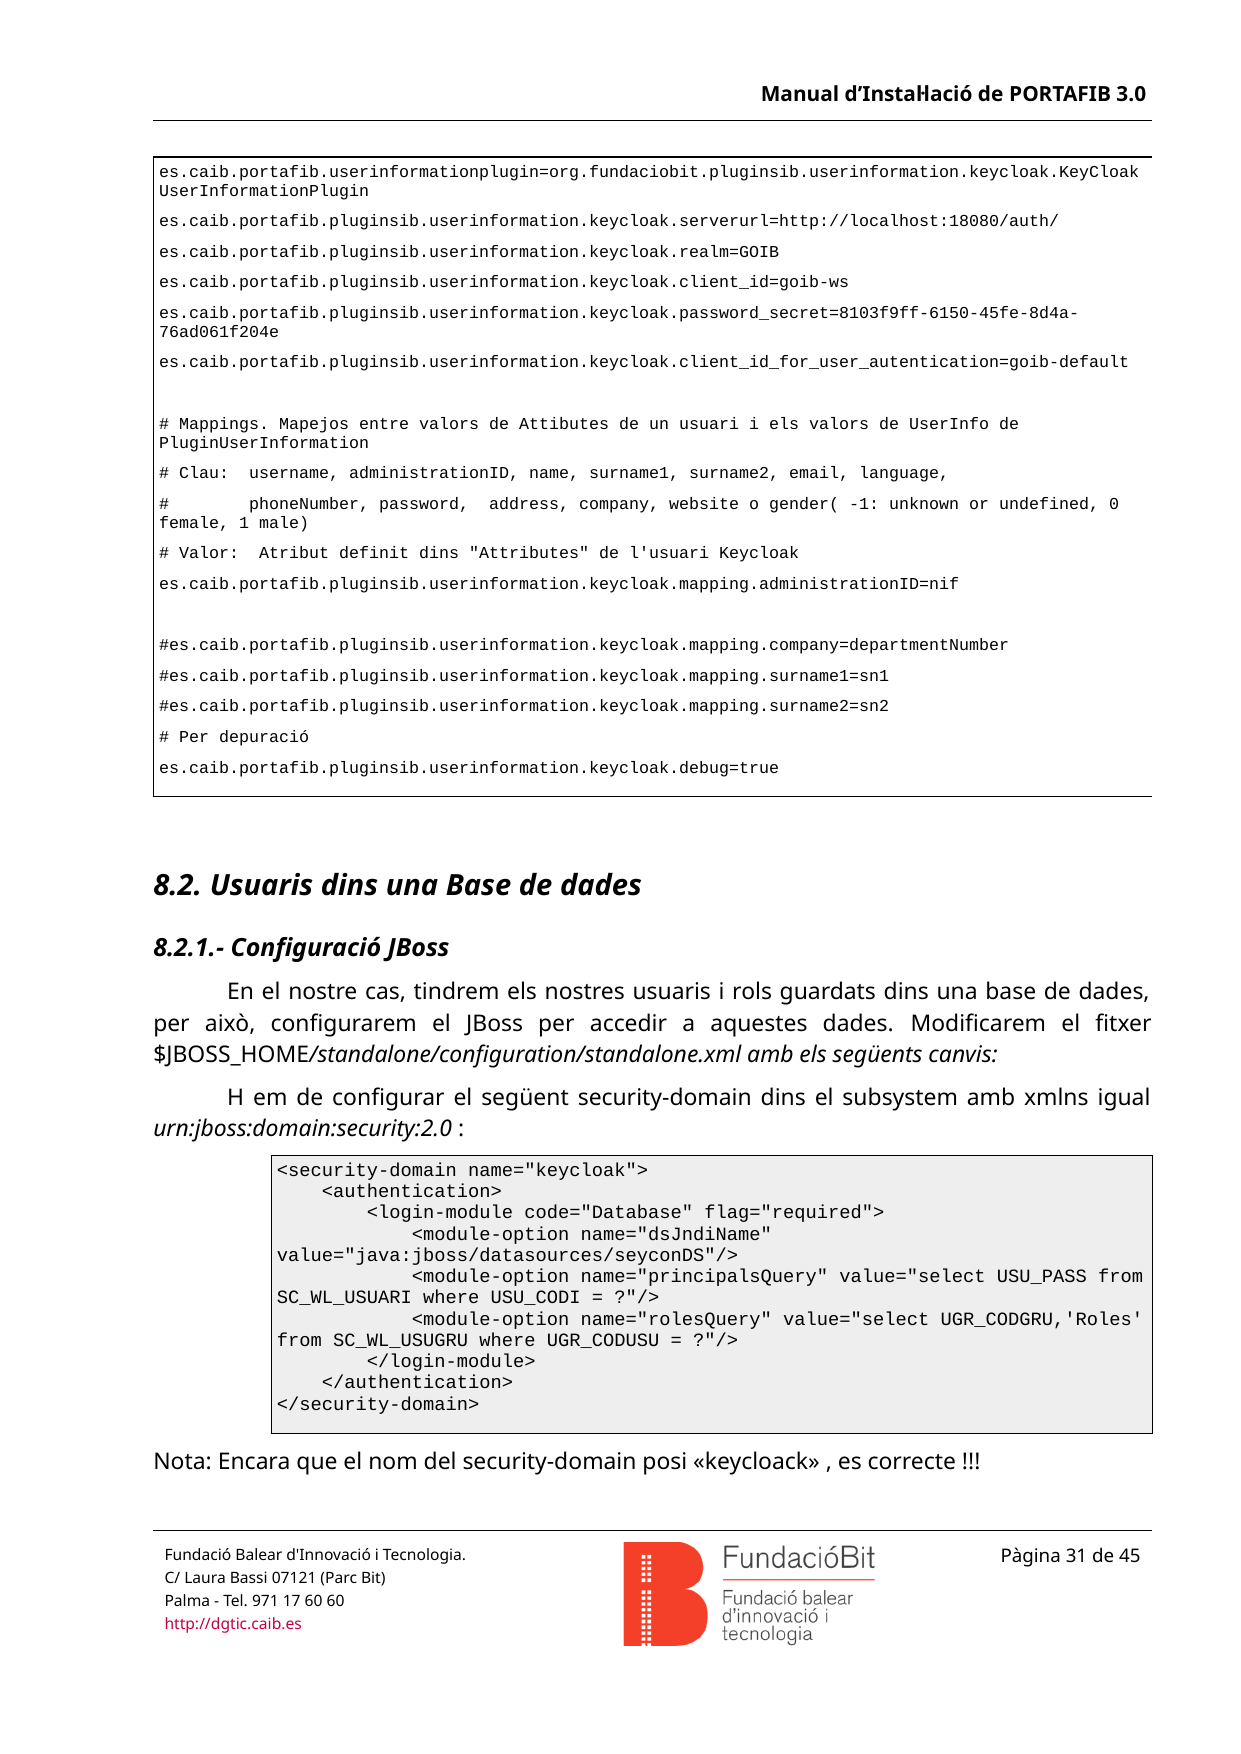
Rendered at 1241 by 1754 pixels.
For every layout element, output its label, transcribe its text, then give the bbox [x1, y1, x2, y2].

text Nota: Encara que el nom del security-domain posi «keycloack» , es correcte !!! [153, 1445, 1152, 1476]
table_header es.caib.portafib.userinformationplugin=org.fundaciobit.pluginsib.userinformation.keycloak.KeyCloakUserInformationPlugin es.caib.portafib.pluginsib.userinformation.keycloak.serverurl=http://localhost:18080/auth/ es.caib.portafib.pluginsib.userinformation.keycloak.realm=GOIB es.caib.portafib.pluginsib.userinformation.keycloak.client_id=goib-ws es.caib.portafib.pluginsib.userinformation.keycloak.password_secret=8103f9ff-6150-45fe-8d4a-76ad061f204e es.caib.portafib.pluginsib.userinformation.keycloak.client_id_for_user_autentication=goib-default # Mappings. Mapejos entre valors de Attibutes de un usuari i els valors de UserInfo de PluginUserInformation # Clau: username, administrationID, name, surname1, surname2, email, language, # phoneNumber, password, address, company, website o gender( -1: unknown or undefined, 0 female, 1 male) # Valor: Atribut definit dins "Attributes" de l'usuari Keycloak es.caib.portafib.pluginsib.userinformation.keycloak.mapping.administrationID=nif #es.caib.portafib.pluginsib.userinformation.keycloak.mapping.company=departmentNumber #es.caib.portafib.pluginsib.userinformation.keycloak.mapping.surname1=sn1 #es.caib.portafib.pluginsib.userinformation.keycloak.mapping.surname2=sn2 # Per depuració es.caib.portafib.pluginsib.userinformation.keycloak.debug=true [154, 158, 1152, 796]
picture [623, 1542, 875, 1646]
subtitle Usuaris dins una Base de dades [153, 865, 1152, 904]
text En el nostre cas, tindrem els nostres usuaris i rols guardats dins una base de dades, per això, configurarem el JBoss per accedir a aquestes dades. Modificarem el fitxer $JBOSS_HOME/standalone/configuration/standalone.xml amb els següents canvis: [153, 975, 1152, 1069]
table_header <security-domain name="keycloak"> <authentication> <login-module code="Database" flag="required"> <module-option name="dsJndiName" value="java:jboss/datasources/seyconDS"/> <module-option name="principalsQuery" value="select USU_PASS from SC_WL_USUARI where USU_CODI = ?"/> <module-option name="rolesQuery" value="select UGR_CODGRU,'Roles' from SC_WL_USUGRU where UGR_CODUSU = ?"/> </login-module> </authentication> </security-domain> [272, 1156, 1152, 1433]
text H em de configurar el següent security-domain dins el subsystem amb xmlns igual urn:jboss:domain:security:2.0 : [153, 1081, 1152, 1143]
subtitle Configuració JBoss [153, 929, 1152, 963]
